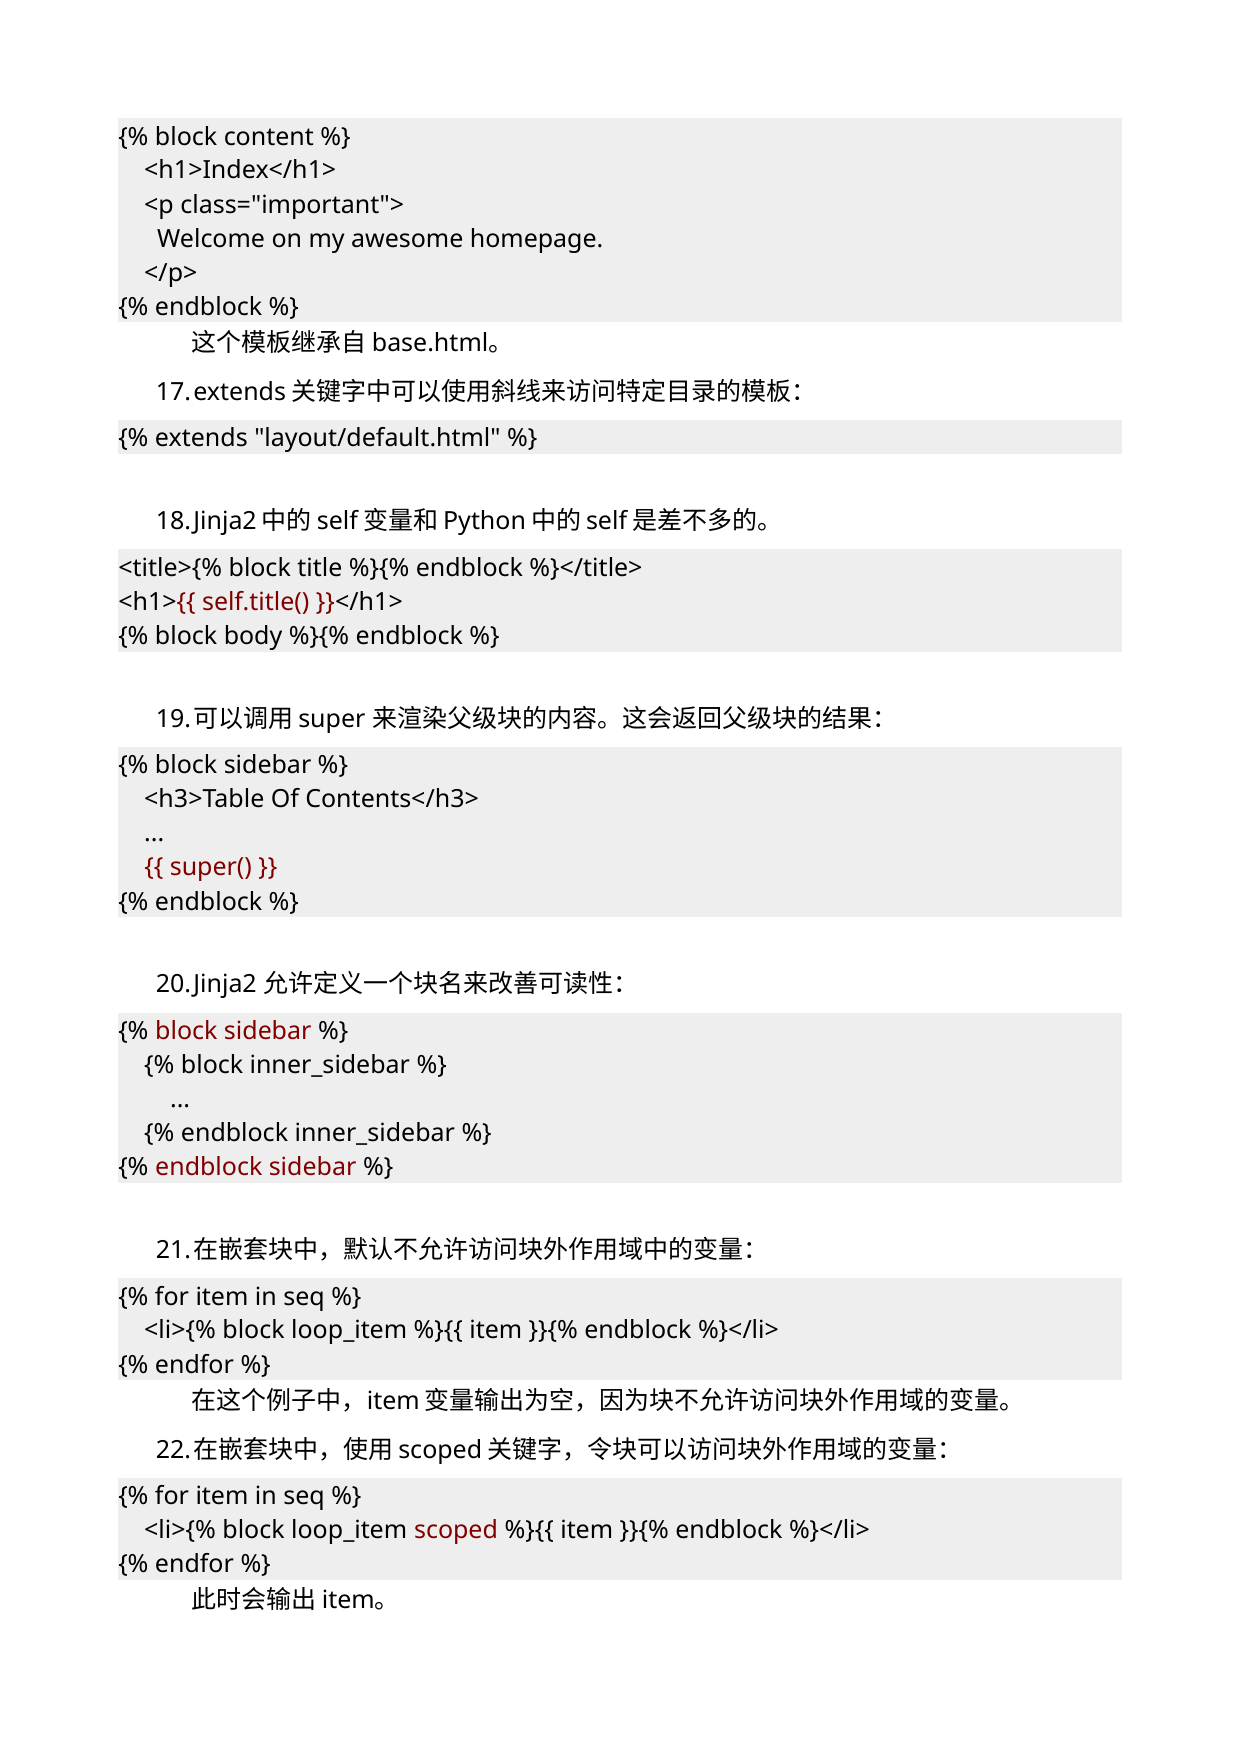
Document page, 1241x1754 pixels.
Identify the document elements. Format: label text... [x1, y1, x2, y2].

text 此时会输出item。 [118, 1580, 1122, 1616]
list Jinja2中的self变量和Python中的self是差不多的。 [156, 501, 1122, 537]
text 在这个例子中，item变量输出为空，因为块不允许访问块外作用域的变量。 [118, 1380, 1122, 1417]
list 可以调用super 来渲染父级块的内容。这会返回父级块的结果： [156, 698, 1122, 734]
table_header {% extends "layout/default.html" %} [118, 420, 1122, 454]
list 在嵌套块中，使用scoped关键字，令块可以访问块外作用域的变量： [156, 1429, 1122, 1465]
list 在嵌套块中，默认不允许访问块外作用域中的变量： [156, 1229, 1122, 1266]
table_header {% block content %} <h1>Index</h1> <p class="important"> Welcome on my awesome homepage. </p> {% endblock %} [118, 118, 1122, 322]
table_header <title>{% block title %}{% endblock %}</title> <h1>{{ self.title() }}</h1> {% block body %}{% endblock %} [118, 549, 1122, 652]
text 这个模板继承自base.html。 [118, 322, 1122, 359]
list extends关键字中可以使用斜线来访问特定目录的模板： [156, 371, 1122, 407]
table_header {% block sidebar %} {% block inner_sidebar %} ... {% endblock inner_sidebar %} {% endblock sidebar %} [118, 1013, 1122, 1183]
table_header {% for item in seq %} <li>{% block loop_item %}{{ item }}{% endblock %}</li> {% endfor %} [118, 1278, 1122, 1380]
list Jinja2 允许定义一个块名来改善可读性： [156, 964, 1122, 1000]
table_header {% block sidebar %} <h3>Table Of Contents</h3> ... {{ super() }} {% endblock %} [118, 747, 1122, 917]
table_header {% for item in seq %} <li>{% block loop_item scoped %}{{ item }}{% endblock %}</li> {% endfor %} [118, 1478, 1122, 1580]
